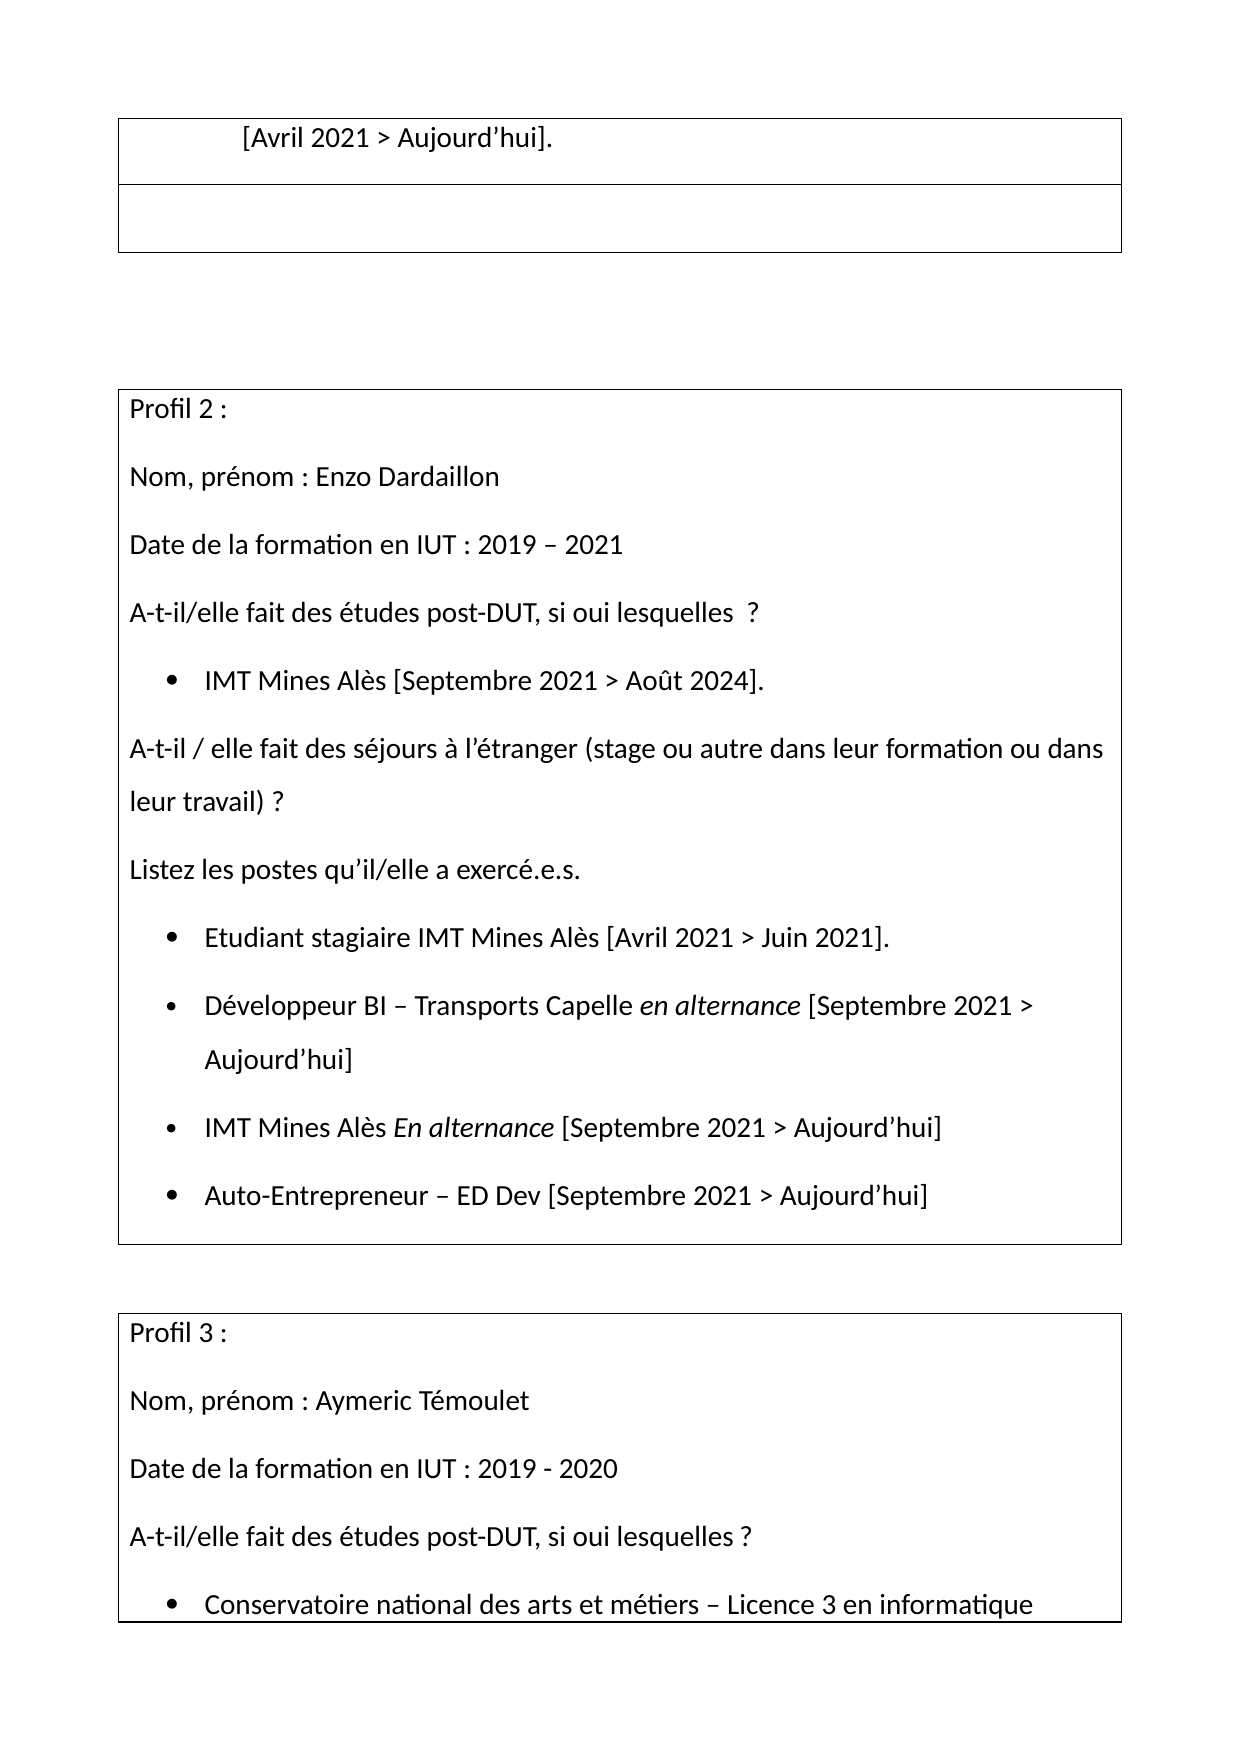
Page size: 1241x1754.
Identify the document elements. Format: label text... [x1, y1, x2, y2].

table_header Profil 3 : Nom, prénom : Aymeric Témoulet Date de la formation en IUT : 2019 - 2020 A-t-il/elle fait des études post-DUT, si oui lesquelles ? Conservatoire national des arts et métiers – Licence 3 en informatique [119, 1314, 1121, 1621]
table_cell [119, 185, 1121, 252]
table_header [Avril 2021 > Aujourd’hui]. [119, 119, 1121, 184]
table_header Profil 2 : Nom, prénom : Enzo Dardaillon Date de la formation en IUT : 2019 – 2021 A-t-il/elle fait des études post-DUT, si oui lesquelles ? IMT Mines Alès [Septembre 2021 > Août 2024]. A-t-il / elle fait des séjours à l’étranger (stage ou autre dans leur formation ou dans leur travail) ? Listez les postes qu’il/elle a exercé.e.s. Etudiant stagiaire IMT Mines Alès [Avril 2021 > Juin 2021]. Développeur BI – Transports Capelle en alternance [Septembre 2021 > Aujourd’hui] IMT Mines Alès En alternance [Septembre 2021 > Aujourd’hui] Auto-Entrepreneur – ED Dev [Septembre 2021 > Aujourd’hui] [119, 390, 1121, 1244]
